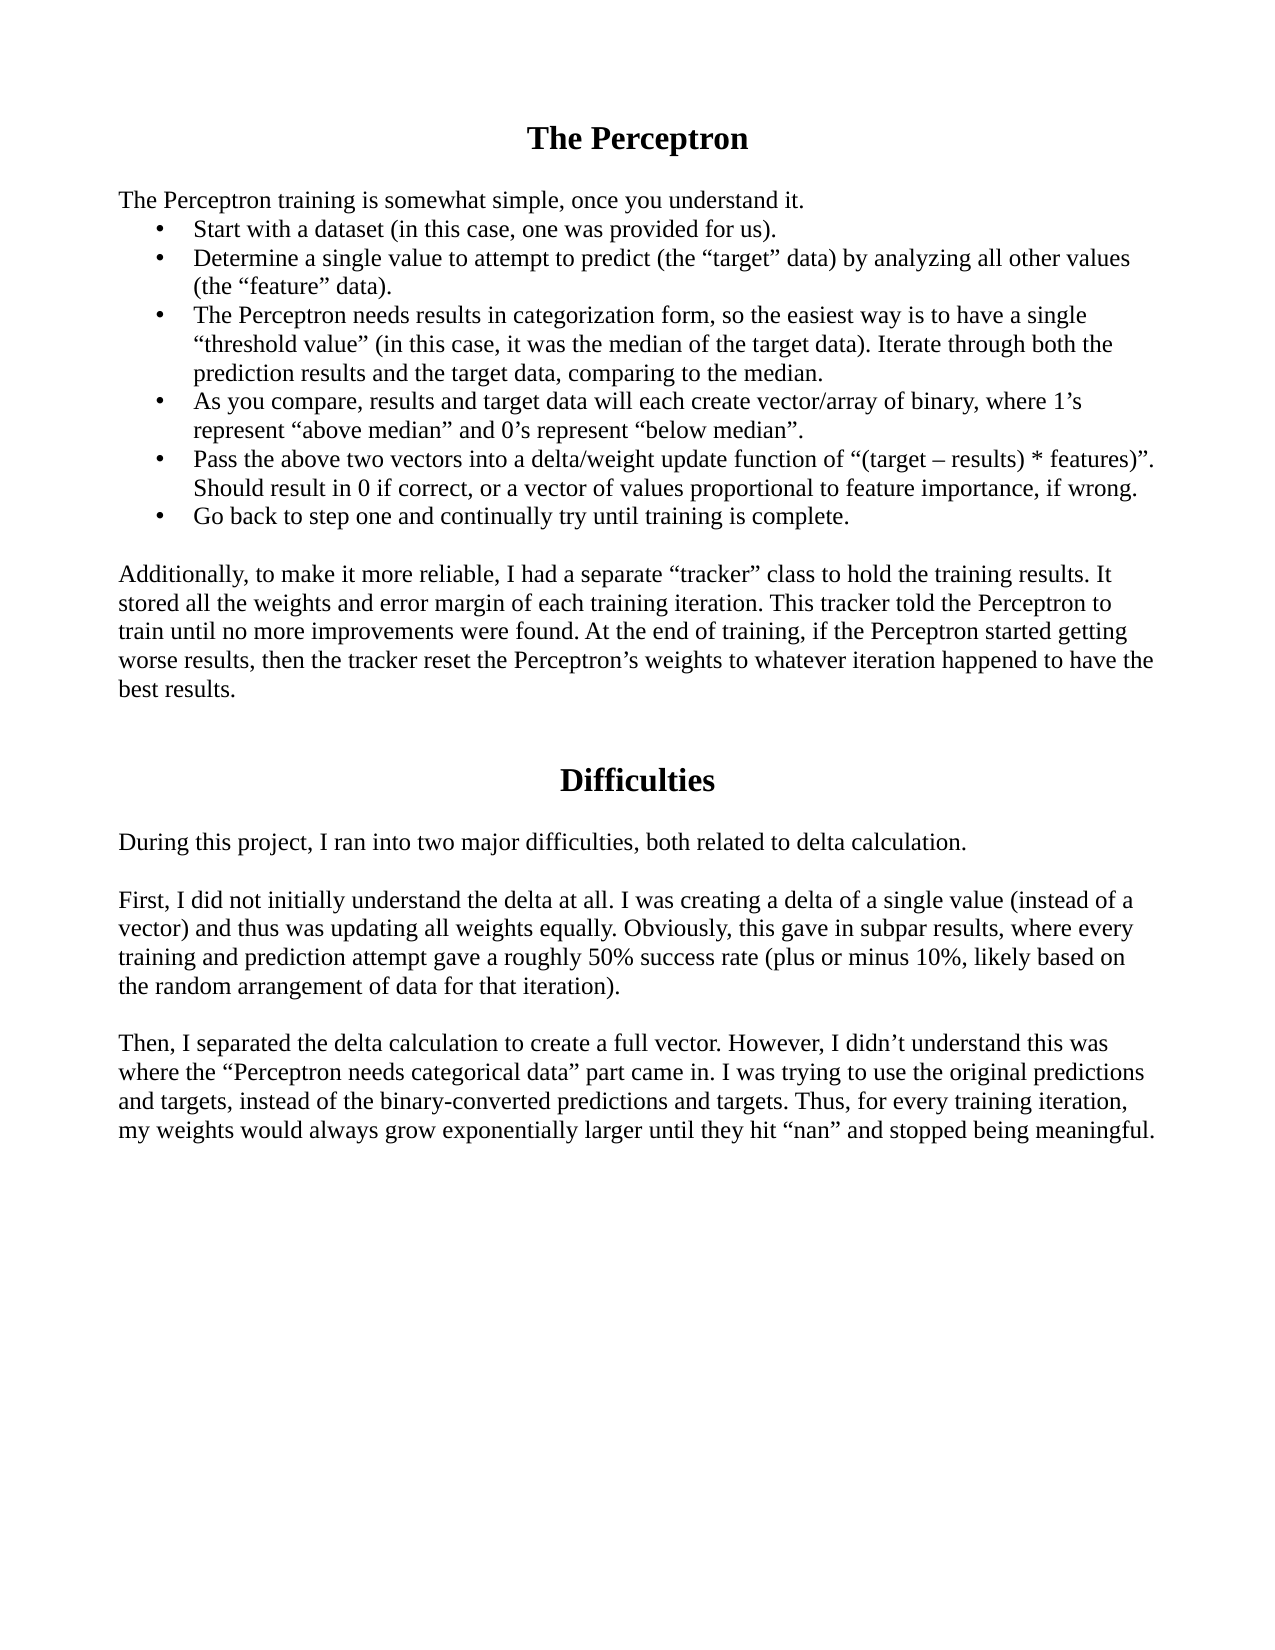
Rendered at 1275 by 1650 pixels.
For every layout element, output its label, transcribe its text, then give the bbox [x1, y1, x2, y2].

list Go back to step one and continually try until training is complete. [156, 501, 1157, 530]
text First, I did not initially understand the delta at all. I was creating a delta of a single value (instead of a vector) and thus was updating all weights equally. Obviously, this gave in subpar results, where every training and prediction attempt gave a roughly 50% success rate (plus or minus 10%, likely based on the random arrangement of data for that iteration). [118, 885, 1157, 1000]
text Additionally, to make it more reliable, I had a separate “tracker” class to hold the training results. It stored all the weights and error margin of each training iteration. This tracker told the Perceptron to train until no more improvements were found. At the end of training, if the Perceptron started getting worse results, then the tracker reset the Perceptron’s weights to whatever iteration happened to have the best results. [118, 559, 1157, 703]
list The Perceptron needs results in categorization form, so the easiest way is to have a single “threshold value” (in this case, it was the median of the target data). Iterate through both the prediction results and the target data, comparing to the median. [156, 300, 1157, 386]
text Then, I separated the delta calculation to create a full vector. However, I didn’t understand this was where the “Perceptron needs categorical data” part came in. I was trying to use the original predictions and targets, instead of the binary-converted predictions and targets. Thus, for every training iteration, my weights would always grow exponentially larger until they hit “nan” and stopped being meaningful. [118, 1028, 1157, 1143]
list Determine a single value to attempt to predict (the “target” data) by analyzing all other values (the “feature” data). [156, 243, 1157, 300]
list As you compare, results and target data will each create vector/array of binary, where 1’s represent “above median” and 0’s represent “below median”. [156, 386, 1157, 444]
text The Perceptron [118, 118, 1157, 156]
text During this project, I ran into two major difficulties, both related to delta calculation. [118, 827, 1157, 856]
list Pass the above two vectors into a delta/weight update function of “(target – results) * features)”. Should result in 0 if correct, or a vector of values proportional to feature importance, if wrong. [156, 444, 1157, 501]
text Difficulties [118, 760, 1157, 798]
text The Perceptron training is somewhat simple, once you understand it. [118, 185, 1157, 214]
list Start with a dataset (in this case, one was provided for us). [156, 214, 1157, 243]
